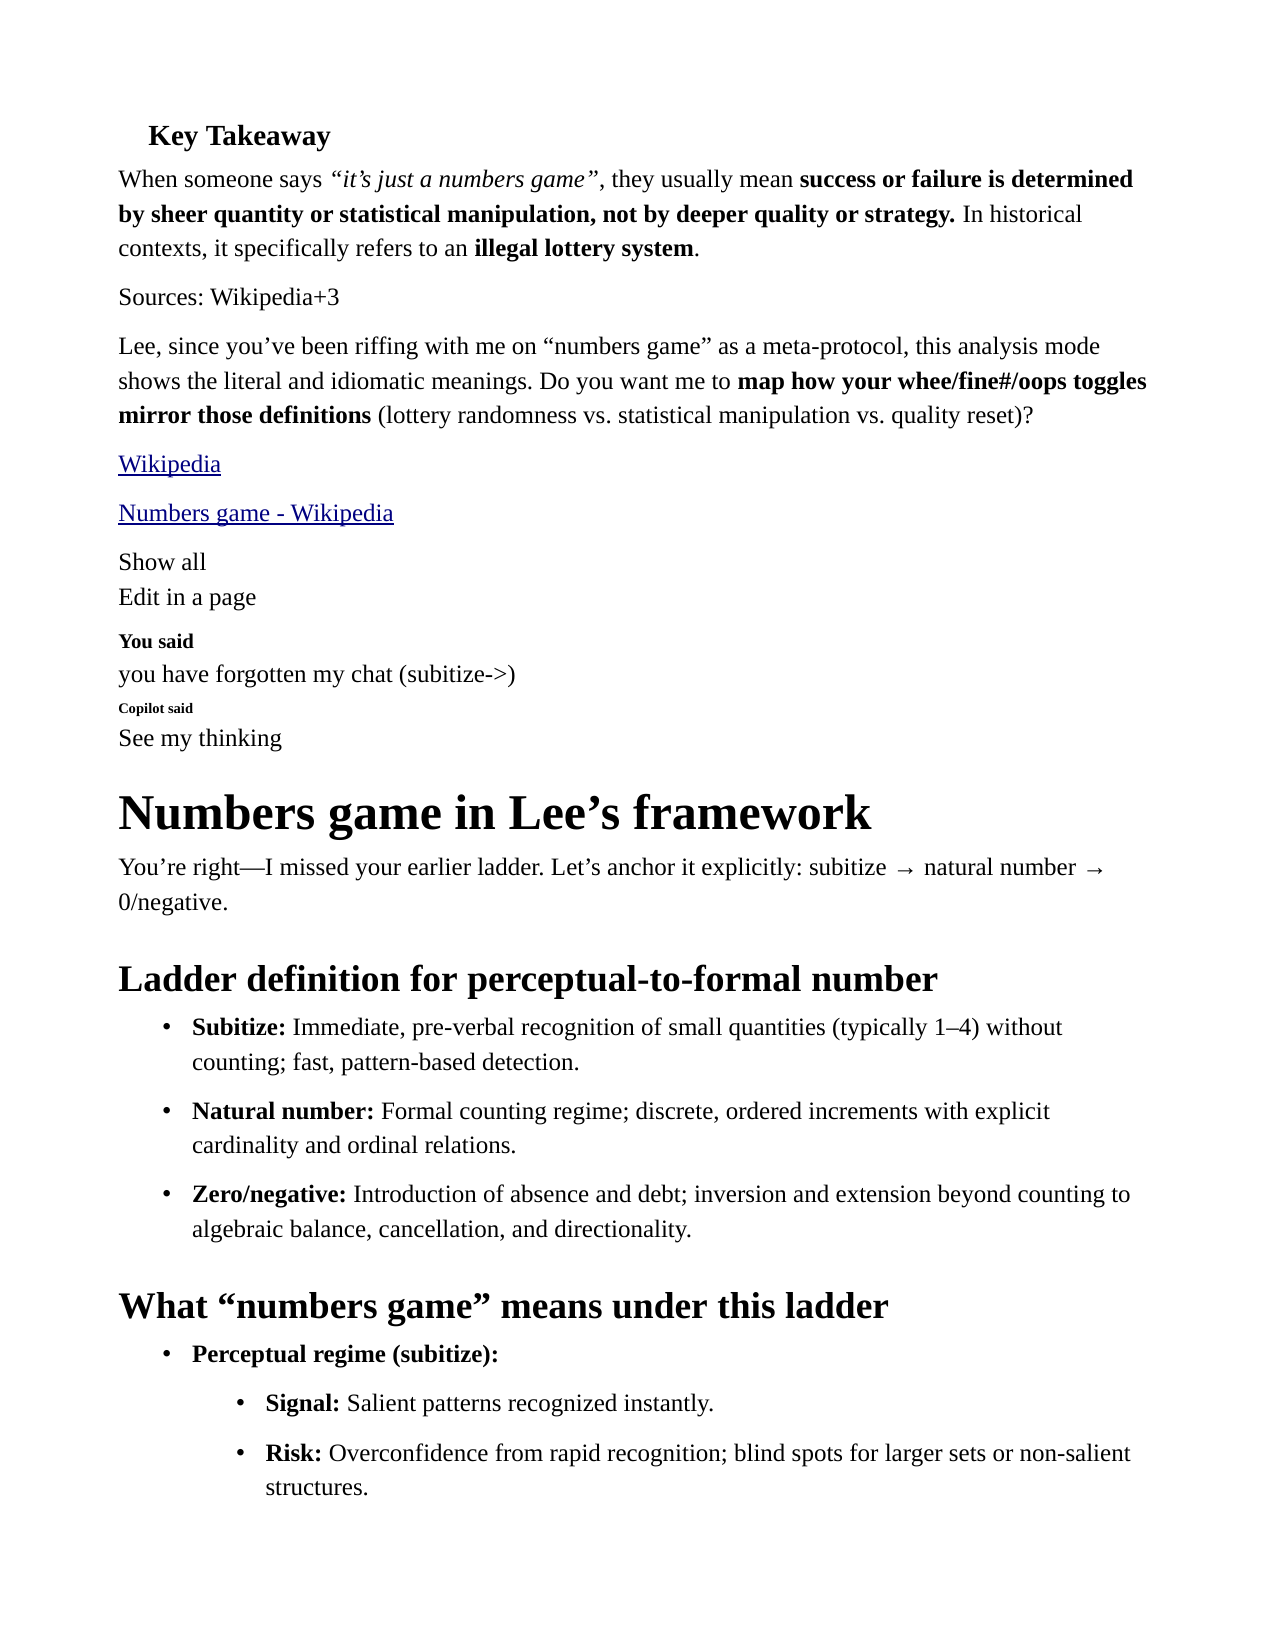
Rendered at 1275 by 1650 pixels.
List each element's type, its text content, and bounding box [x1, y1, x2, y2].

text Edit in a page [118, 582, 1157, 611]
list Zero/negative: Introduction of absence and debt; inversion and extension beyond counting to algebraic balance, cancellation, and directionality. [162, 1179, 1157, 1243]
text You’re right—I missed your earlier ladder. Let’s anchor it explicitly: subitize → natural number → 0/negative. [118, 852, 1157, 916]
subtitle Copilot said [118, 700, 1157, 717]
subtitle 🔎 Key Takeaway [118, 118, 1157, 152]
text Numbers game - Wikipedia [118, 498, 1157, 527]
subtitle Ladder definition for perceptual-to-formal number [118, 957, 1157, 1000]
text you have forgotten my chat (subitize->) [118, 659, 1157, 688]
subtitle What “numbers game” means under this ladder [118, 1284, 1157, 1327]
text See my thinking [118, 723, 1157, 752]
list Natural number: Formal counting regime; discrete, ordered increments with explicit cardinality and ordinal relations. [162, 1096, 1157, 1159]
list Perceptual regime (subitize): [162, 1339, 1157, 1368]
text Wikipedia [118, 449, 1157, 478]
text Lee, since you’ve been riffing with me on “numbers game” as a meta‑protocol, this analysis mode shows the literal and idiomatic meanings. Do you want me to map how your whee/fine#/oops toggles mirror those definitions (lottery randomness vs. statistical manipulation vs. quality reset)? [118, 331, 1157, 429]
list Signal: Salient patterns recognized instantly. [236, 1388, 1157, 1417]
subtitle Numbers game in Lee’s framework [118, 782, 1157, 840]
subtitle You said [118, 629, 1157, 653]
text When someone says “it’s just a numbers game”, they usually mean success or failure is determined by sheer quantity or statistical manipulation, not by deeper quality or strategy. In historical contexts, it specifically refers to an illegal lottery system. [118, 164, 1157, 262]
text Sources: Wikipedia+3 [118, 282, 1157, 311]
list Risk: Overconfidence from rapid recognition; blind spots for larger sets or non-salient structures. [236, 1438, 1157, 1501]
list Subitize: Immediate, pre‑verbal recognition of small quantities (typically 1–4) without counting; fast, pattern-based detection. [162, 1012, 1157, 1076]
text Show all [118, 547, 1157, 576]
